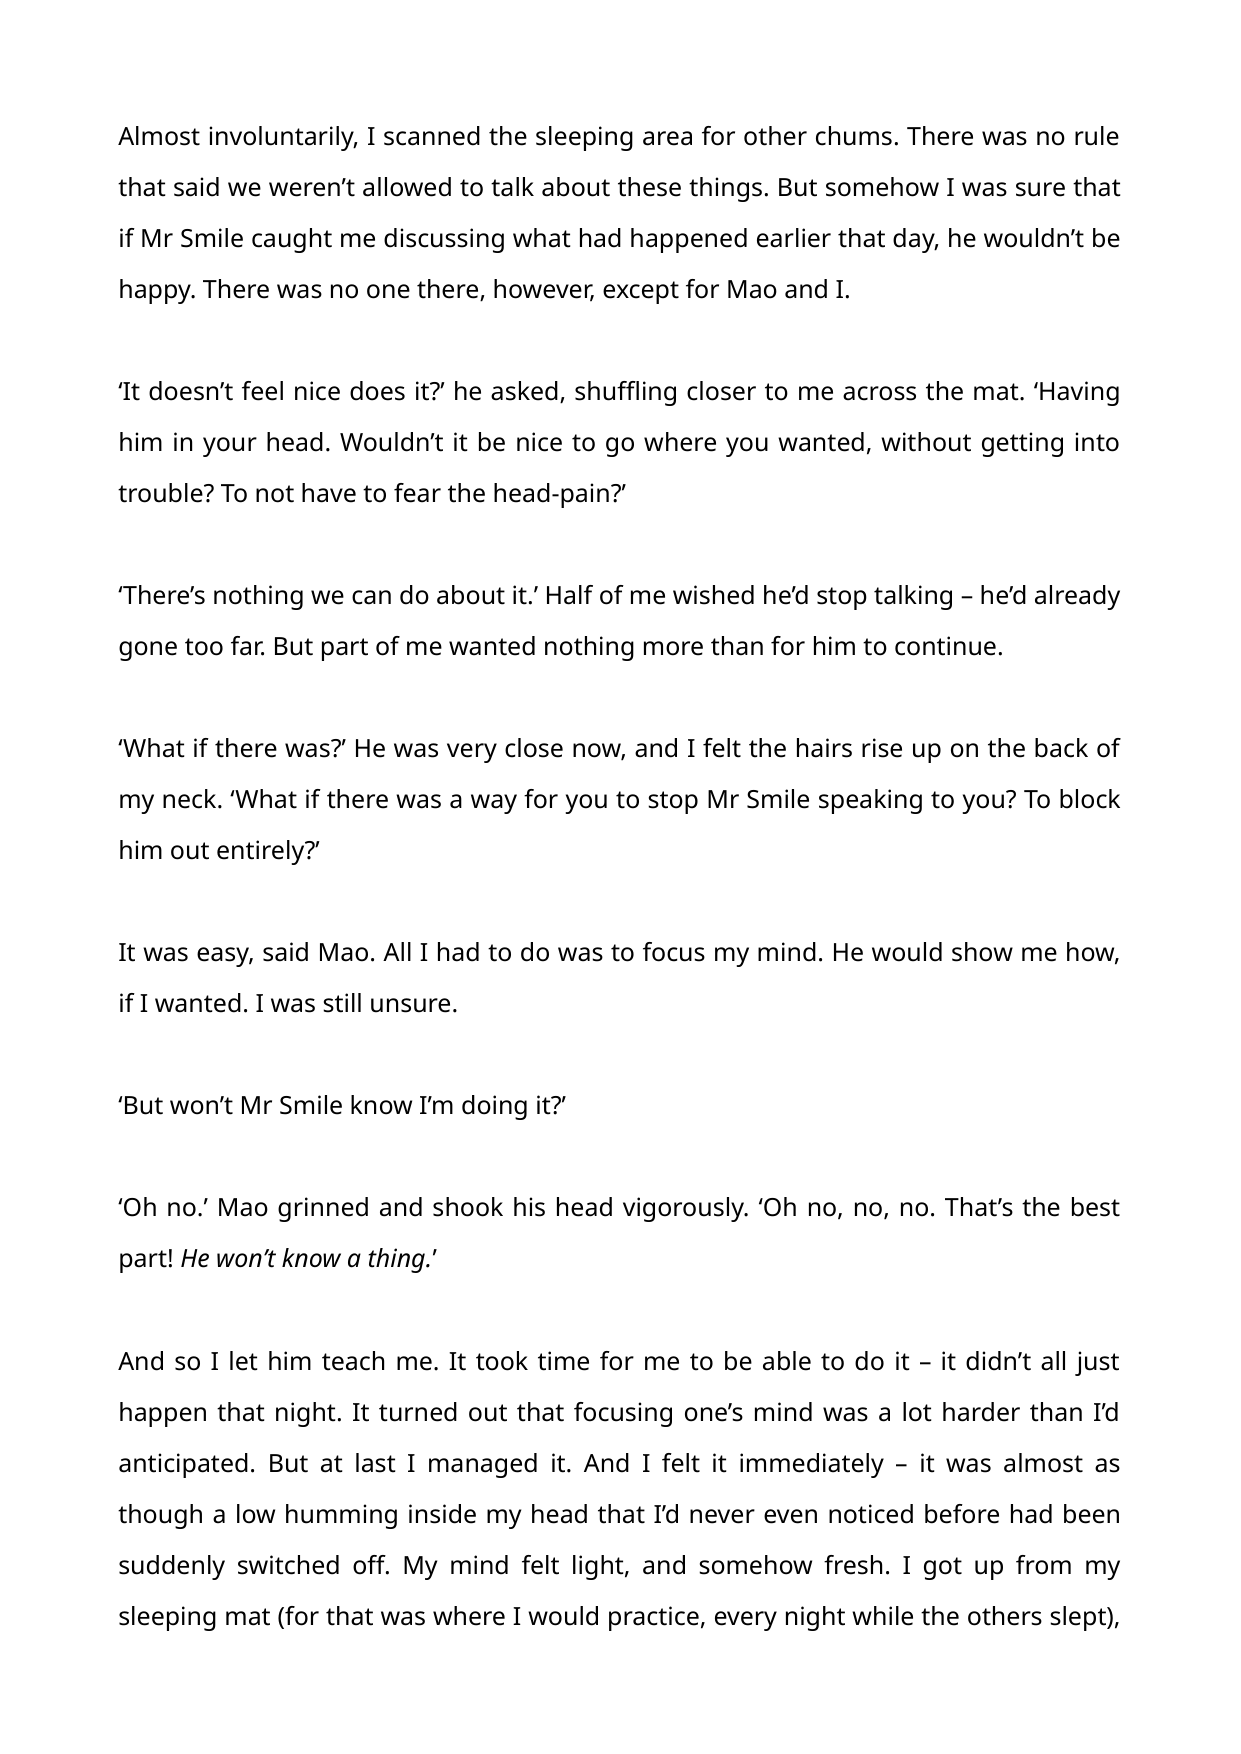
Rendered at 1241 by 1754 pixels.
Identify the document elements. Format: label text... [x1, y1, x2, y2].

text ‘There’s nothing we can do about it.’ Half of me wished he’d stop talking – he’d already gone too far. But part of me wanted nothing more than for him to continue. [118, 577, 1122, 663]
text Almost involuntarily, I scanned the sleeping area for other chums. There was no rule that said we weren’t allowed to talk about these things. But somehow I was sure that if Mr Smile caught me discussing what had happened earlier that day, he wouldn’t be happy. There was no one there, however, except for Mao and I. [118, 118, 1122, 305]
text And so I let him teach me. It took time for me to be able to do it – it didn’t all just happen that night. It turned out that focusing one’s mind was a lot harder than I’d anticipated. But at last I managed it. And I felt it immediately – it was almost as though a low humming inside my head that I’d never even noticed before had been suddenly switched off. My mind felt light, and somehow fresh. I got up from my sleeping mat (for that was where I would practice, every night while the others slept), [118, 1343, 1122, 1632]
text It was easy, said Mao. All I had to do was to focus my mind. He would show me how, if I wanted. I was still unsure. [118, 935, 1122, 1020]
text ‘It doesn’t feel nice does it?’ he asked, shuffling closer to me across the mat. ‘Having him in your head. Wouldn’t it be nice to go where you wanted, without getting into trouble? To not have to fear the head-pain?’ [118, 373, 1122, 509]
text ‘But won’t Mr Smile know I’m doing it?’ [118, 1088, 1122, 1122]
text ‘What if there was?’ He was very close now, and I felt the hairs rise up on the back of my neck. ‘What if there was a way for you to stop Mr Smile speaking to you? To block him out entirely?’ [118, 731, 1122, 867]
text ‘Oh no.’ Mao grinned and shook his head vigorously. ‘Oh no, no, no. That’s the best part! He won’t know a thing.’ [118, 1190, 1122, 1275]
